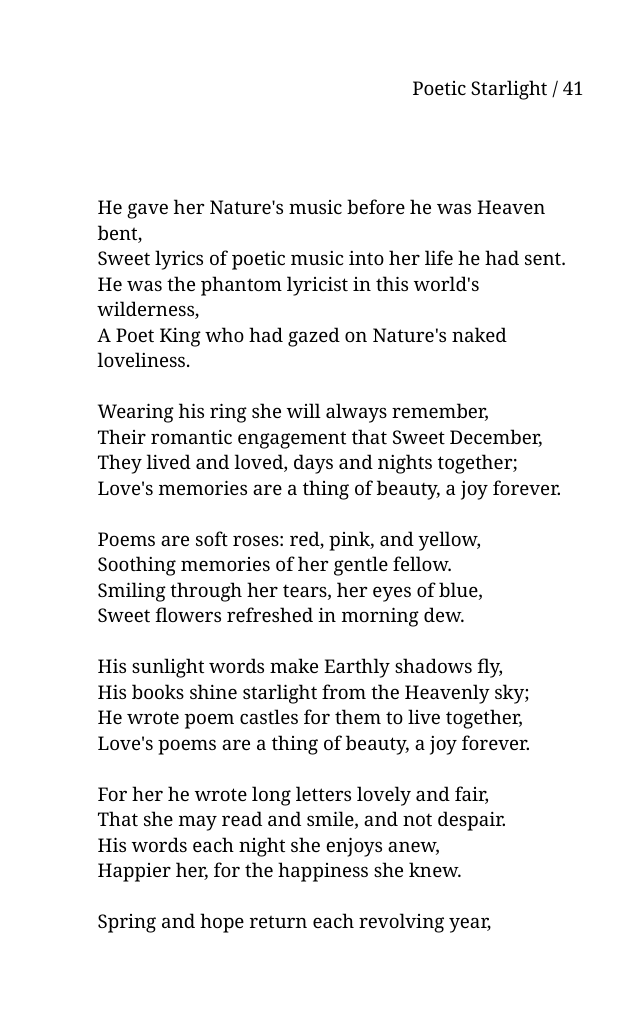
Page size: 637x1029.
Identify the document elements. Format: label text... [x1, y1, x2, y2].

text Happier her, for the happiness she knew. [97, 858, 583, 883]
text Love's memories are a thing of beauty, a joy forever. [97, 475, 583, 501]
text His words each night she enjoys anew, [97, 832, 583, 858]
text That she may read and smile, and not despair. [97, 807, 583, 832]
text Sweet lyrics of poetic music into her life he had sent. [97, 245, 583, 271]
text Spring and hope return each revolving year, [97, 909, 583, 934]
text Soothing memories of her gentle fellow. [97, 552, 583, 577]
text For her he wrote long letters lovely and fair, [97, 781, 583, 807]
text Love's poems are a thing of beauty, a joy forever. [97, 730, 583, 756]
text His sunlight words make Earthly shadows fly, [97, 654, 583, 679]
text His books shine starlight from the Heavenly sky; [97, 679, 583, 705]
text Their romantic engagement that Sweet December, [97, 424, 583, 449]
text Smiling through her tears, her eyes of blue, [97, 577, 583, 603]
text He wrote poem castles for them to live together, [97, 705, 583, 730]
text A Poet King who had gazed on Nature's naked loveliness. [97, 322, 583, 373]
text Sweet flowers refreshed in morning dew. [97, 603, 583, 628]
text Wearing his ring she will always remember, [97, 398, 583, 424]
text Poems are soft roses: red, pink, and yellow, [97, 526, 583, 552]
text They lived and loved, days and nights together; [97, 449, 583, 475]
text He was the phantom lyricist in this world's wilderness, [97, 271, 583, 322]
text He gave her Nature's music before he was Heaven bent, [97, 194, 583, 245]
